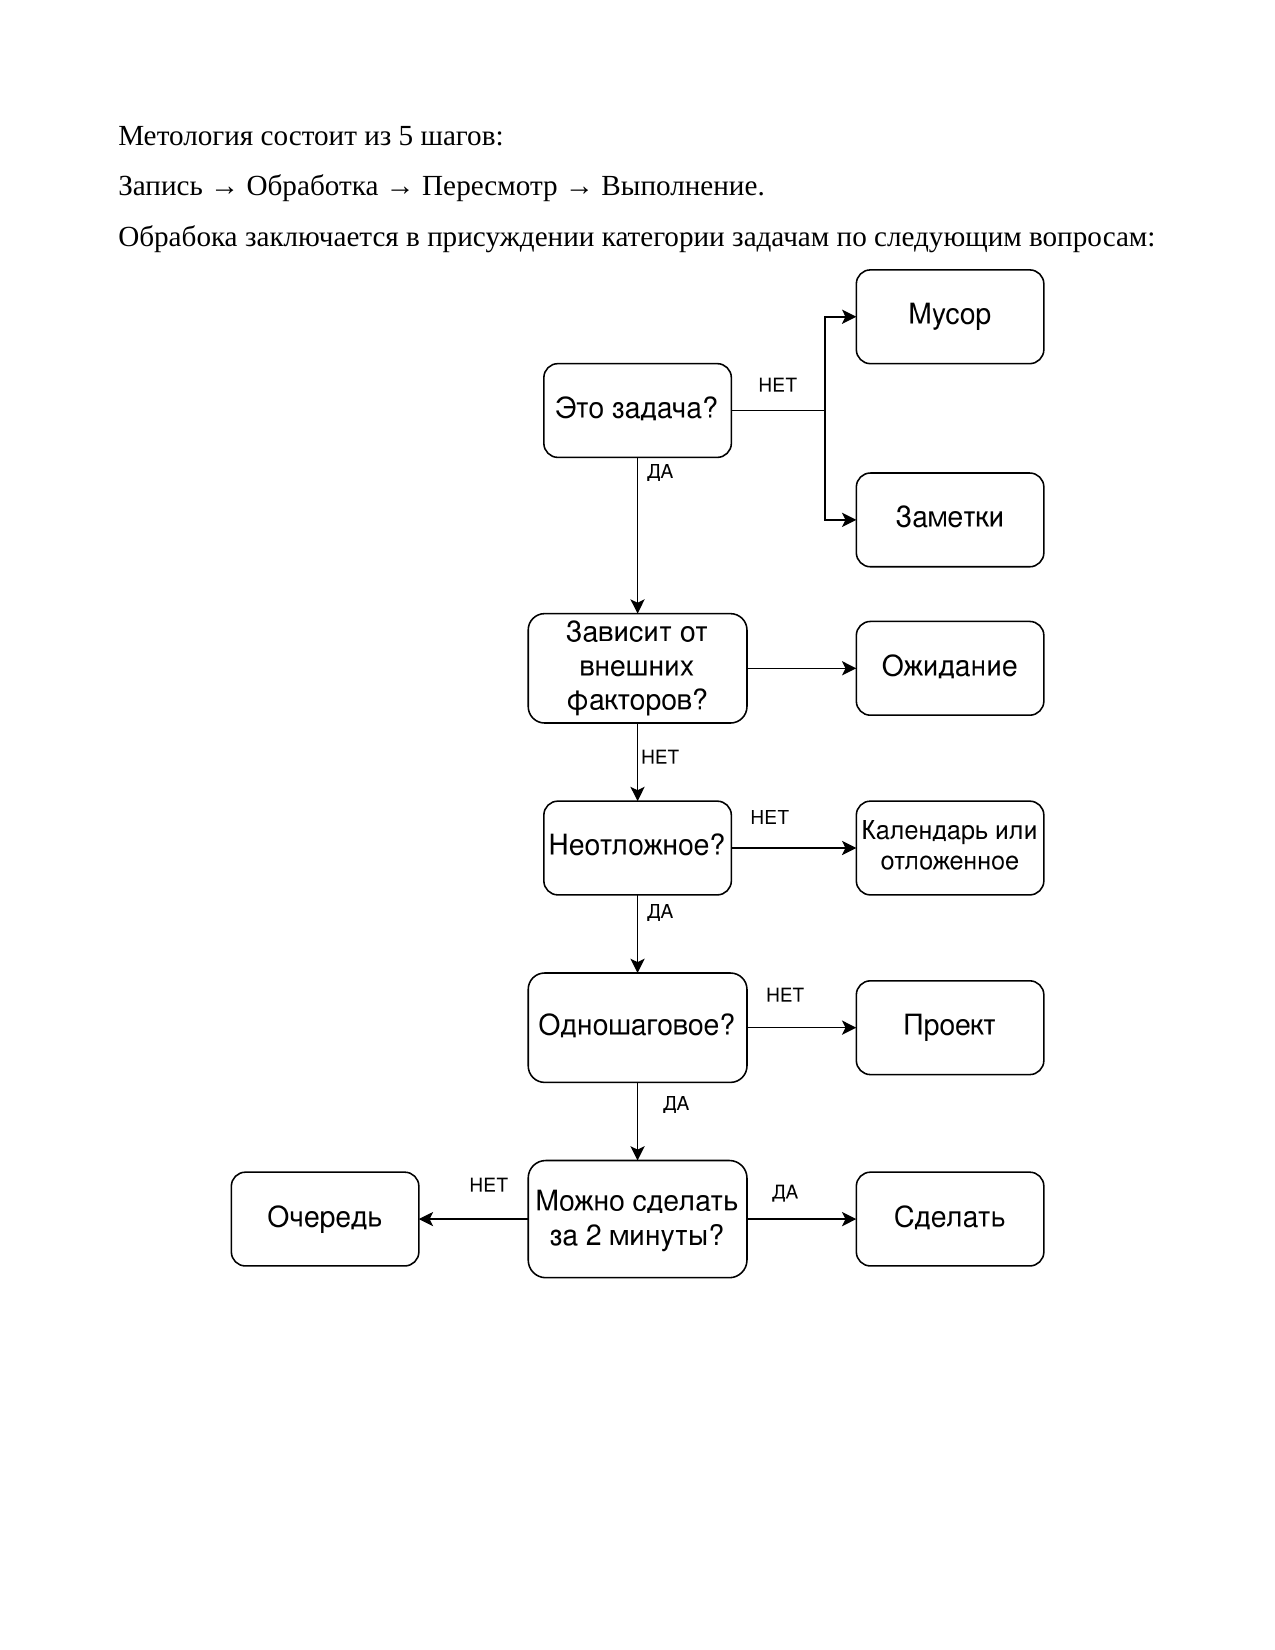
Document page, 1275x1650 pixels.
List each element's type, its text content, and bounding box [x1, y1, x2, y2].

text Запись → Обработка → Пересмотр → Выполнение. [118, 168, 1157, 202]
text Метология состоит из 5 шагов: [118, 118, 1157, 152]
text Обрабока заключается в присуждении категории задачам по следующим вопросам: [118, 219, 1157, 252]
